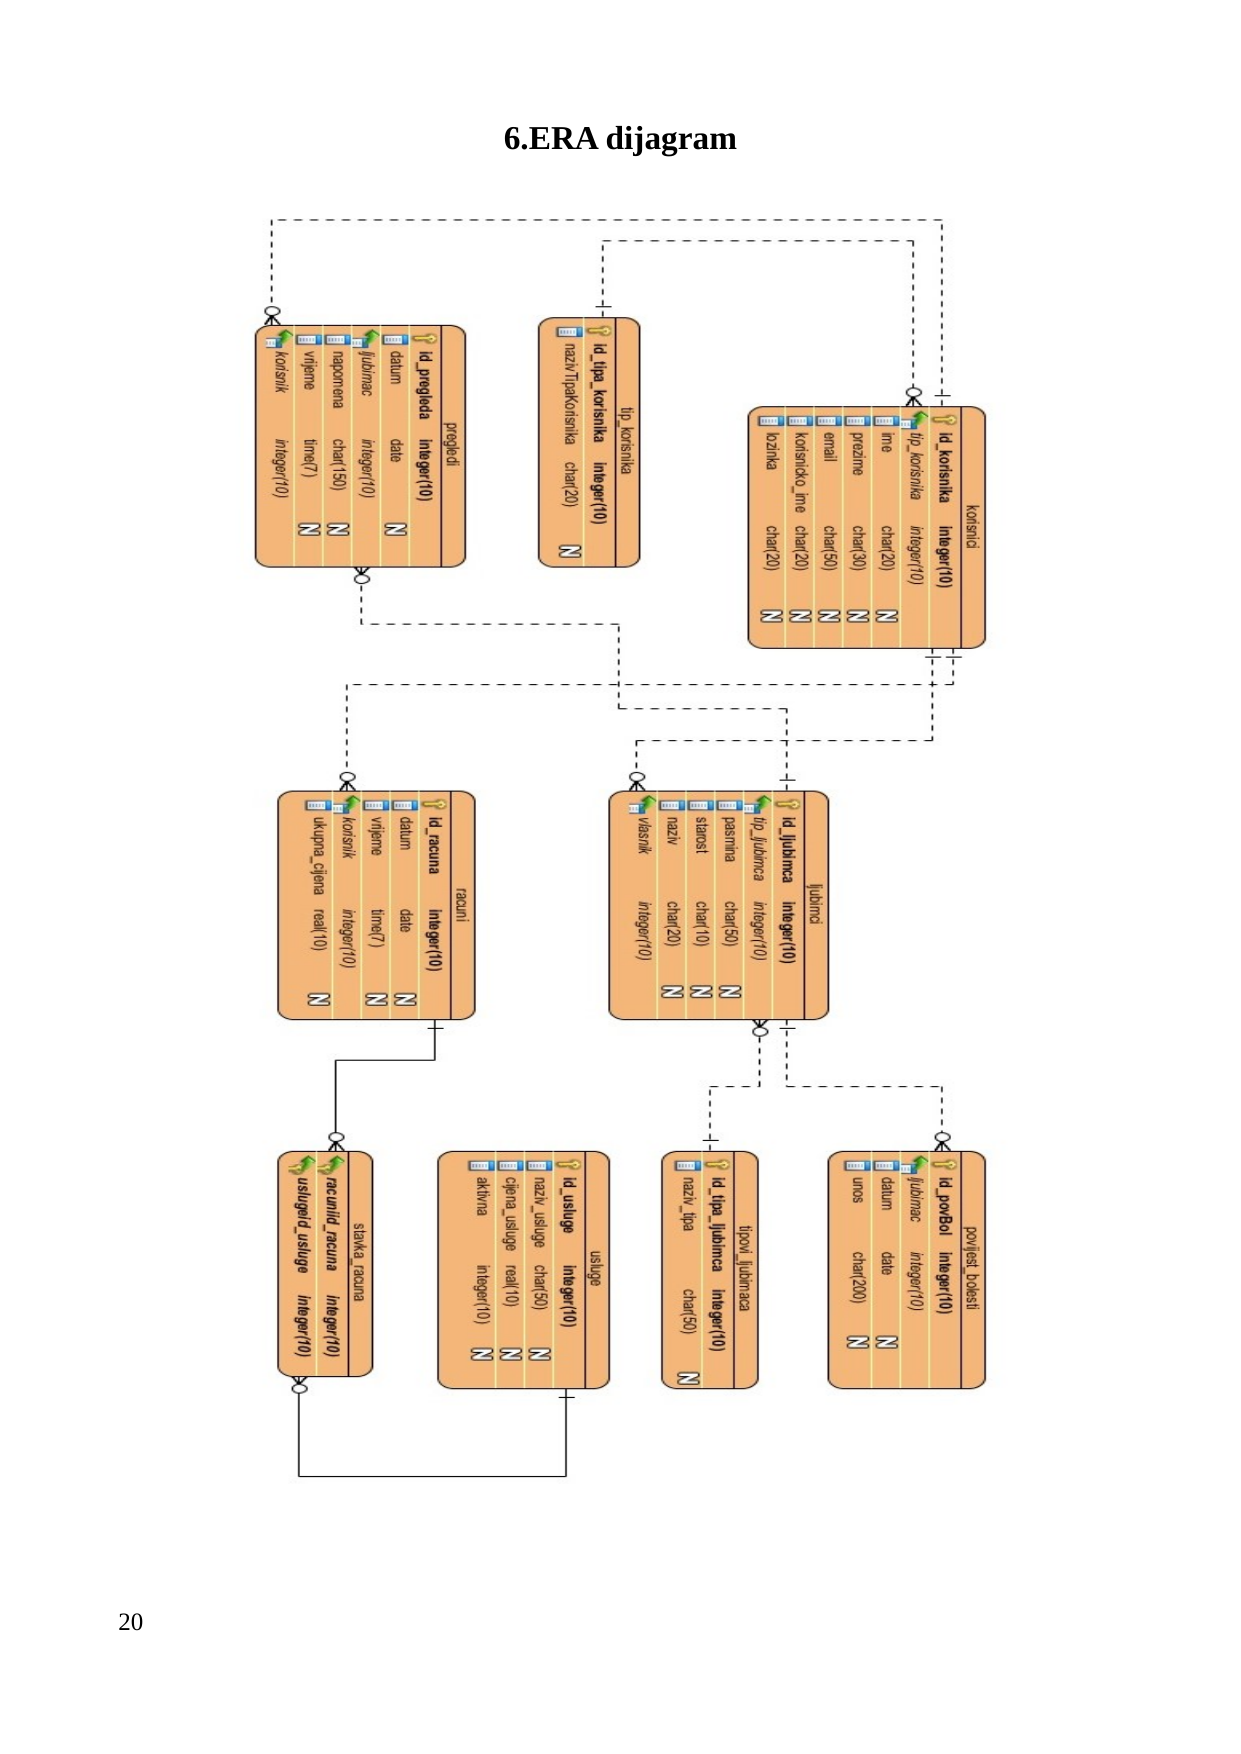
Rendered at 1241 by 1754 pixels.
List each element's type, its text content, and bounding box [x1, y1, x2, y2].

text 6.ERA dijagram [118, 118, 1122, 156]
picture [212, 192, 1023, 1509]
